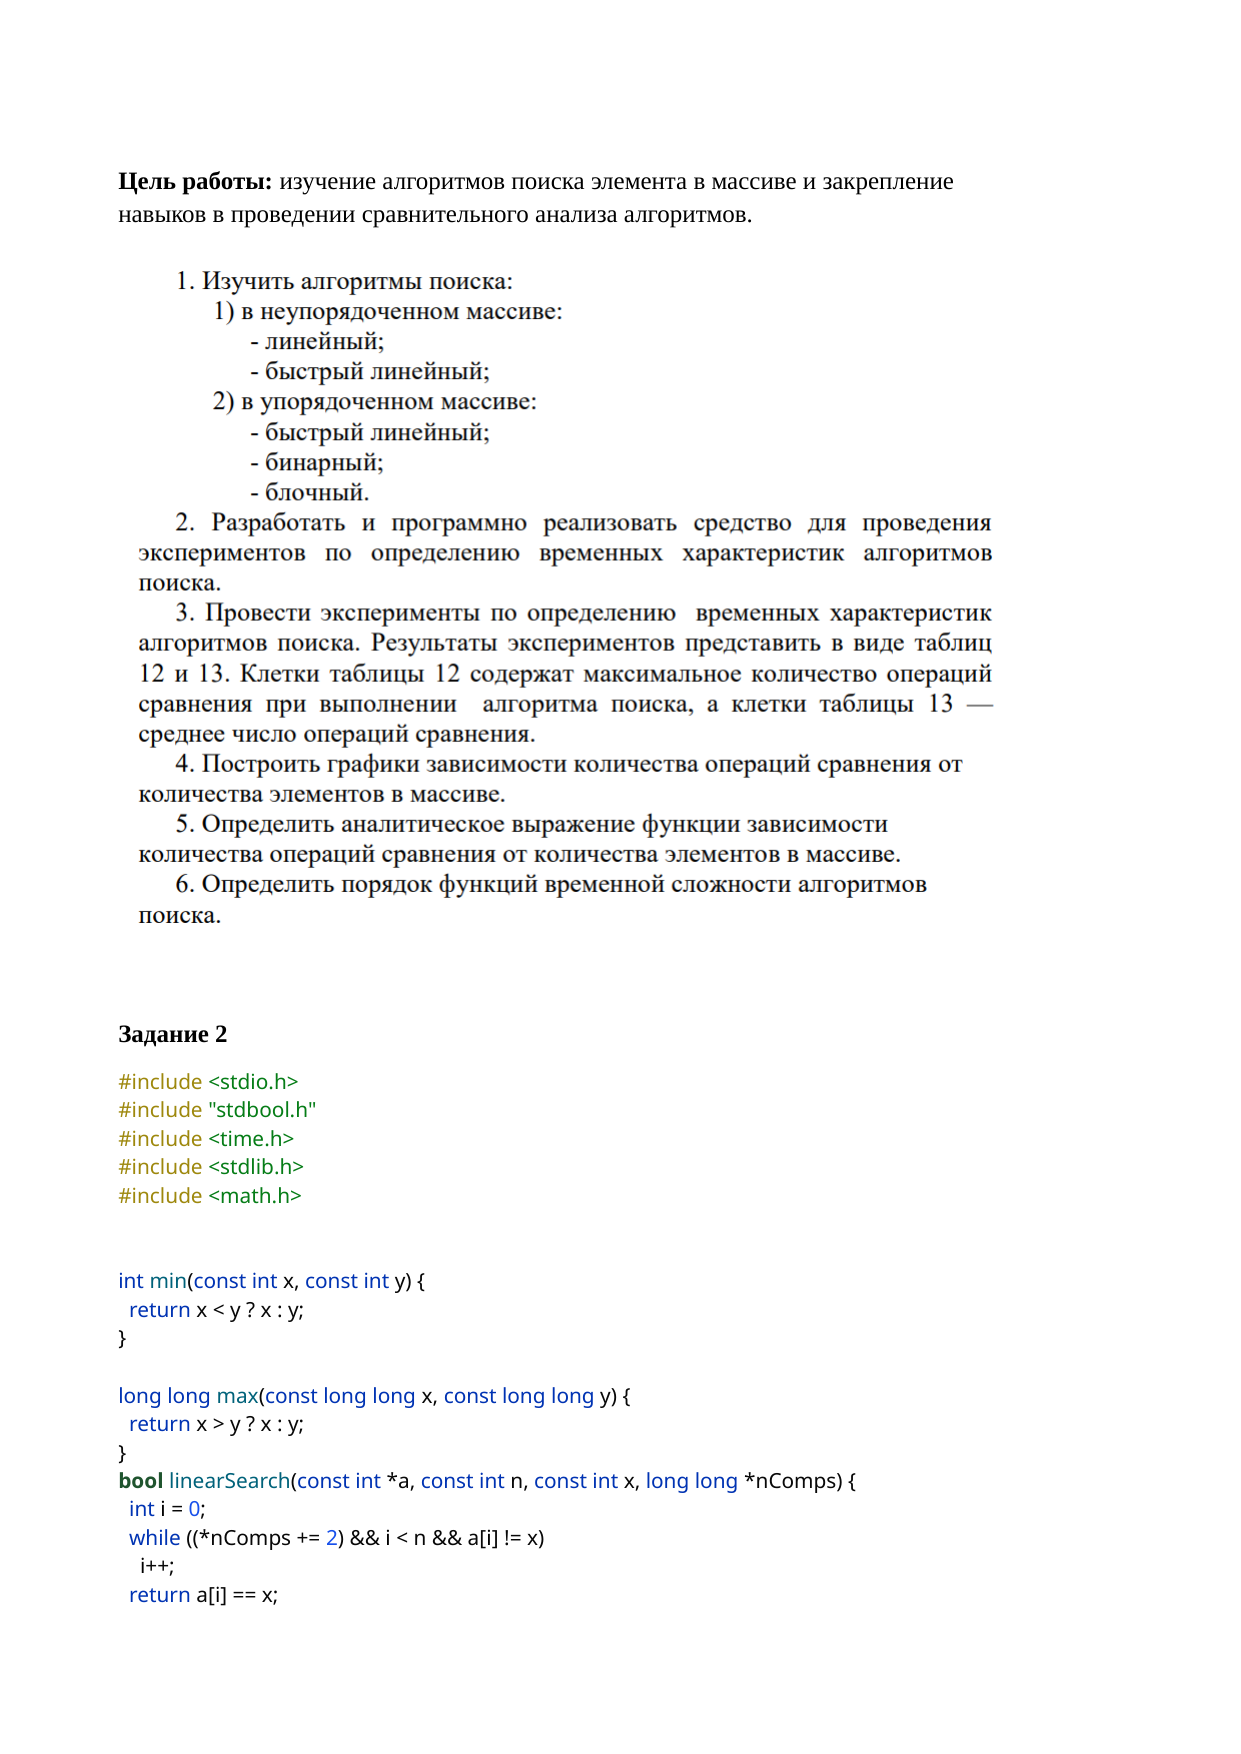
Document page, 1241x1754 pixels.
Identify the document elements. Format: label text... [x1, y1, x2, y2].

text Цель работы: изучение алгоритмов поиска элемента в массиве и закрепление навыков в проведении сравнительного анализа алгоритмов. [118, 166, 1017, 227]
text Задание 2 [118, 1019, 1017, 1048]
picture [74, 246, 1079, 949]
text #include <stdio.h> #include "stdbool.h" #include <time.h> #include <stdlib.h> #include <math.h> int min(const int x, const int y) { return x < y ? x : y; } long long max(const long long x, const long long y) { return x > y ? x : y; } bool linearSearch(const int *a, const int n, const int x, long long *nComps) { int i = 0; while ((*nComps += 2) && i < n && a[i] != x) i++; return a[i] == x; [118, 1067, 1017, 1608]
